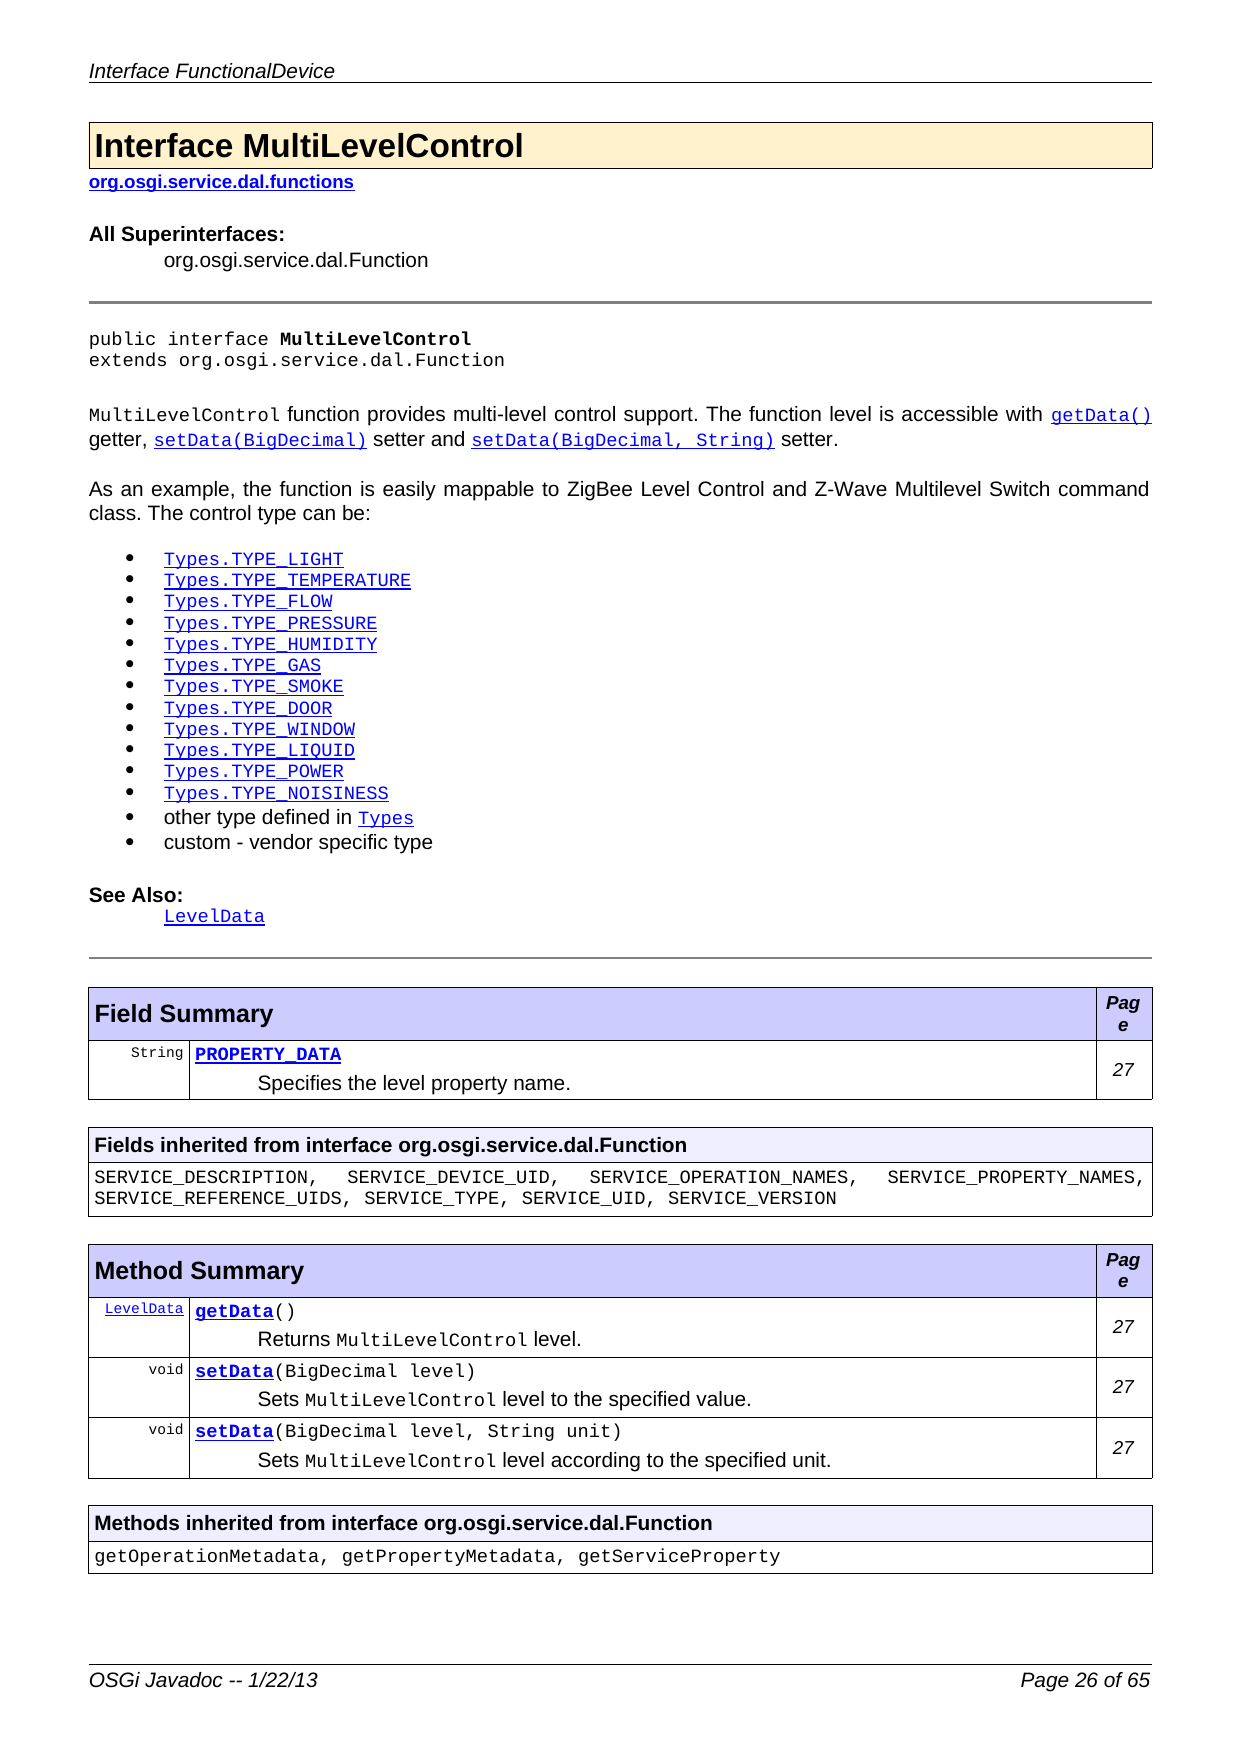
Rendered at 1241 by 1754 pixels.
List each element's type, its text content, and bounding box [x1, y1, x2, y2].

text org.osgi.service.dal.Function [163, 248, 1152, 272]
table_cell String [89, 1041, 189, 1099]
list Types.TYPE_NOISINESS [126, 783, 1152, 805]
list Types.TYPE_GAS [126, 656, 1152, 677]
table_header Method Summary [89, 1245, 1096, 1297]
text MultiLevelControl function provides multi-level control support. The function level is accessible with getData() getter, setData(BigDecimal) setter and setData(BigDecimal, String) setter. [88, 401, 1152, 452]
table_cell 30 [1097, 1418, 1152, 1478]
table_cell 29 [1097, 1358, 1152, 1417]
table_cell getData() Returns MultiLevelControl level. [190, 1298, 1096, 1357]
text LevelData [163, 907, 1152, 928]
list Types.TYPE_WINDOW [126, 720, 1152, 741]
list Types.TYPE_PRESSURE [126, 613, 1152, 635]
table_header Field Summary [89, 988, 1096, 1040]
table_header Page [1097, 1245, 1152, 1297]
text See Also: [88, 883, 1152, 907]
subtitle Interface MultiLevelControl [90, 123, 1152, 168]
table_header Methods inherited from interface org.osgi.service.dal.Function [89, 1506, 1152, 1541]
table_header Page [1097, 988, 1152, 1040]
list Types.TYPE_LIQUID [126, 741, 1152, 762]
list Types.TYPE_POWER [126, 762, 1152, 783]
table_cell setData(BigDecimal level) Sets MultiLevelControl level to the specified value. [190, 1358, 1096, 1417]
table_cell LevelData [89, 1298, 189, 1357]
list Types.TYPE_FLOW [126, 592, 1152, 613]
text public interface MultiLevelControl [88, 330, 1152, 351]
list Types.TYPE_LIGHT [126, 550, 1152, 571]
text As an example, the function is easily mappable to ZigBee Level Control and Z-Wave Multilevel Switch command class. The control type can be: [88, 477, 1152, 525]
table_cell 29 [1097, 1041, 1152, 1099]
table_cell getOperationMetadata, getPropertyMetadata, getServiceProperty [89, 1542, 1152, 1573]
text org.osgi.service.dal.functions [88, 171, 1152, 193]
list Types.TYPE_HUMIDITY [126, 635, 1152, 656]
list Types.TYPE_TEMPERATURE [126, 571, 1152, 592]
table_cell 29 [1097, 1298, 1152, 1357]
table_cell SERVICE_DESCRIPTION, SERVICE_DEVICE_UID, SERVICE_OPERATION_NAMES, SERVICE_PROPERTY_NAMES, SERVICE_REFERENCE_UIDS, SERVICE_TYPE, SERVICE_UID, SERVICE_VERSION [89, 1163, 1152, 1216]
table_header Fields inherited from interface org.osgi.service.dal.Function [89, 1128, 1152, 1162]
text extends org.osgi.service.dal.Function [88, 351, 1152, 372]
subtitle All Superinterfaces: [88, 222, 1152, 246]
table_cell void [89, 1418, 189, 1478]
table_cell void [89, 1358, 189, 1417]
list other type defined in Types [126, 805, 1152, 830]
list Types.TYPE_DOOR [126, 698, 1152, 720]
table_cell setData(BigDecimal level, String unit) Sets MultiLevelControl level according to the specified unit. [190, 1418, 1096, 1478]
table_cell PROPERTY_DATA Specifies the level property name. [190, 1041, 1096, 1099]
list Types.TYPE_SMOKE [126, 677, 1152, 698]
list custom - vendor specific type [126, 830, 1152, 854]
